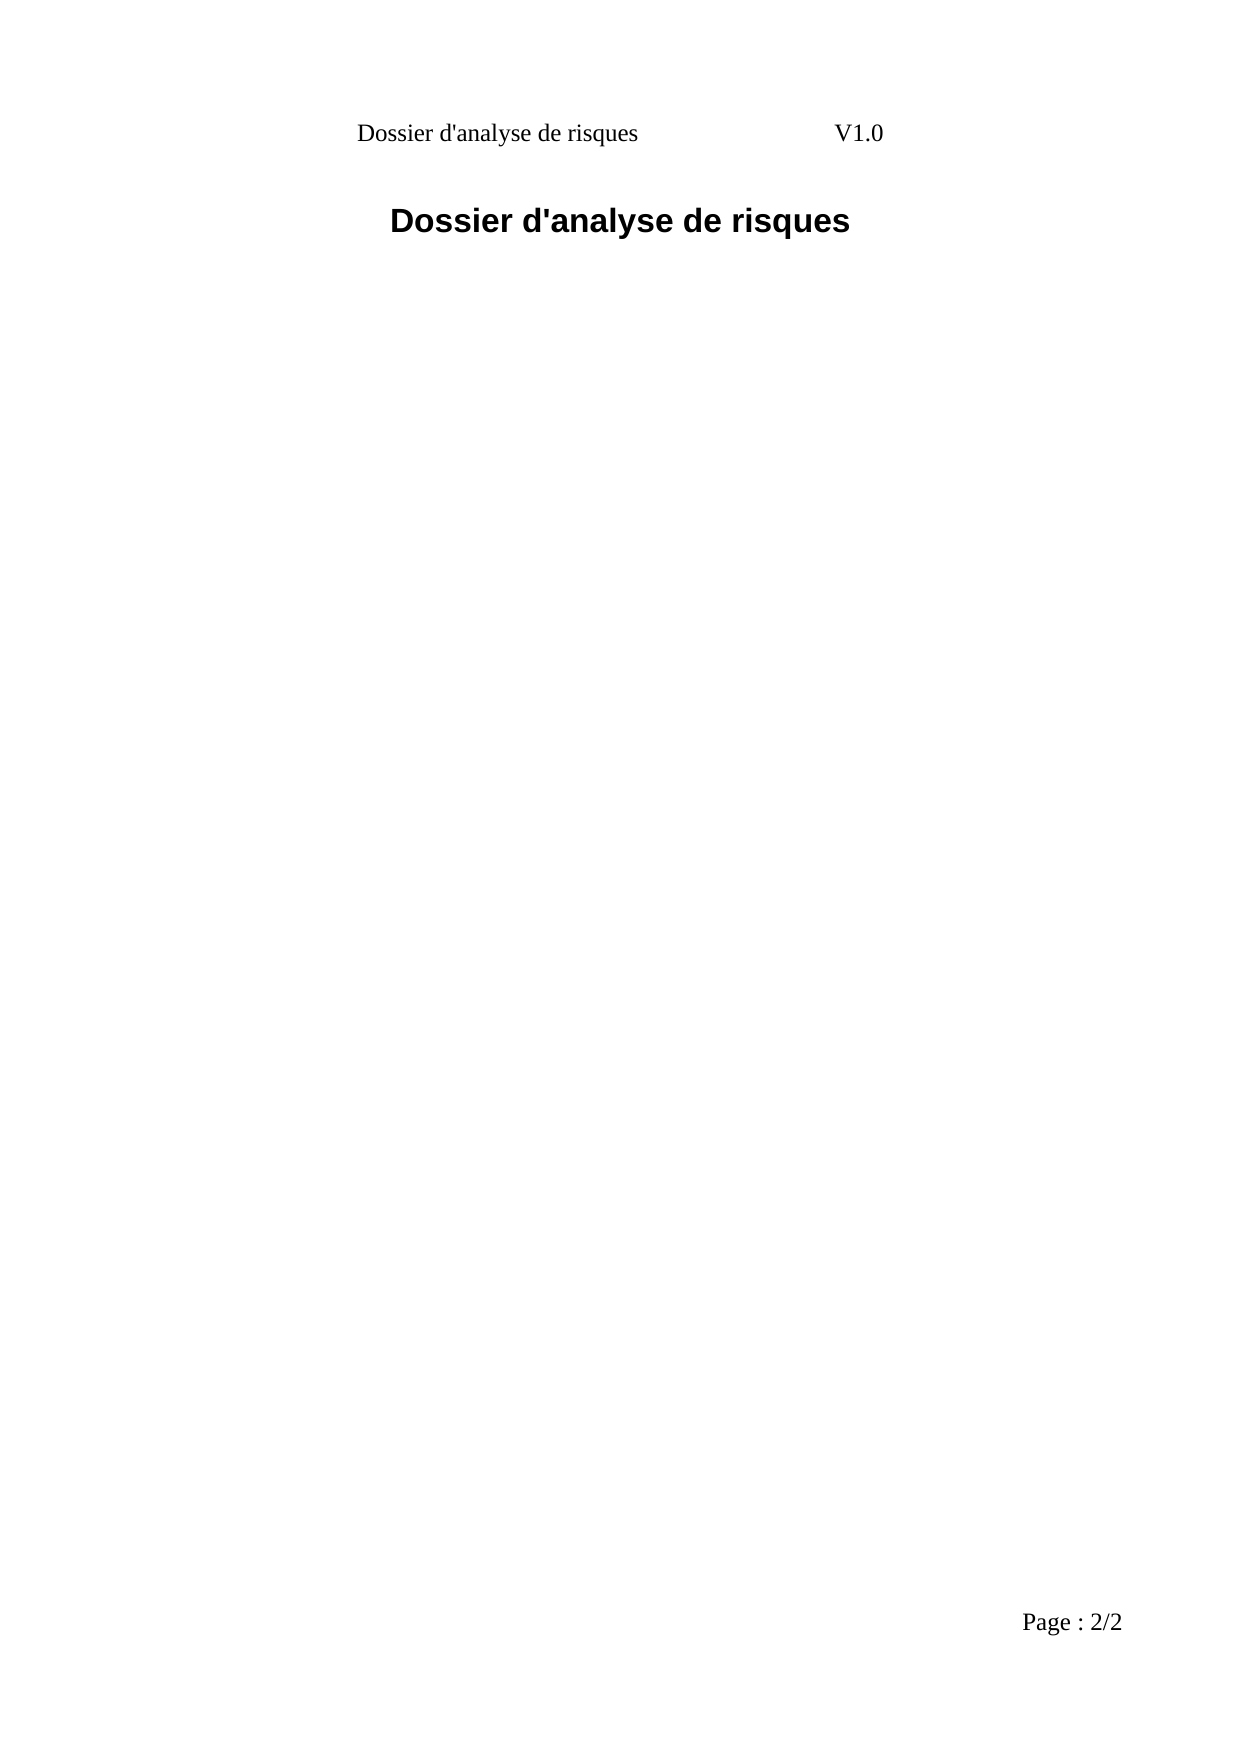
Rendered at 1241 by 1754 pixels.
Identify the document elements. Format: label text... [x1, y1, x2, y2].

subtitle Dossier d'analyse de risques [118, 201, 1122, 240]
